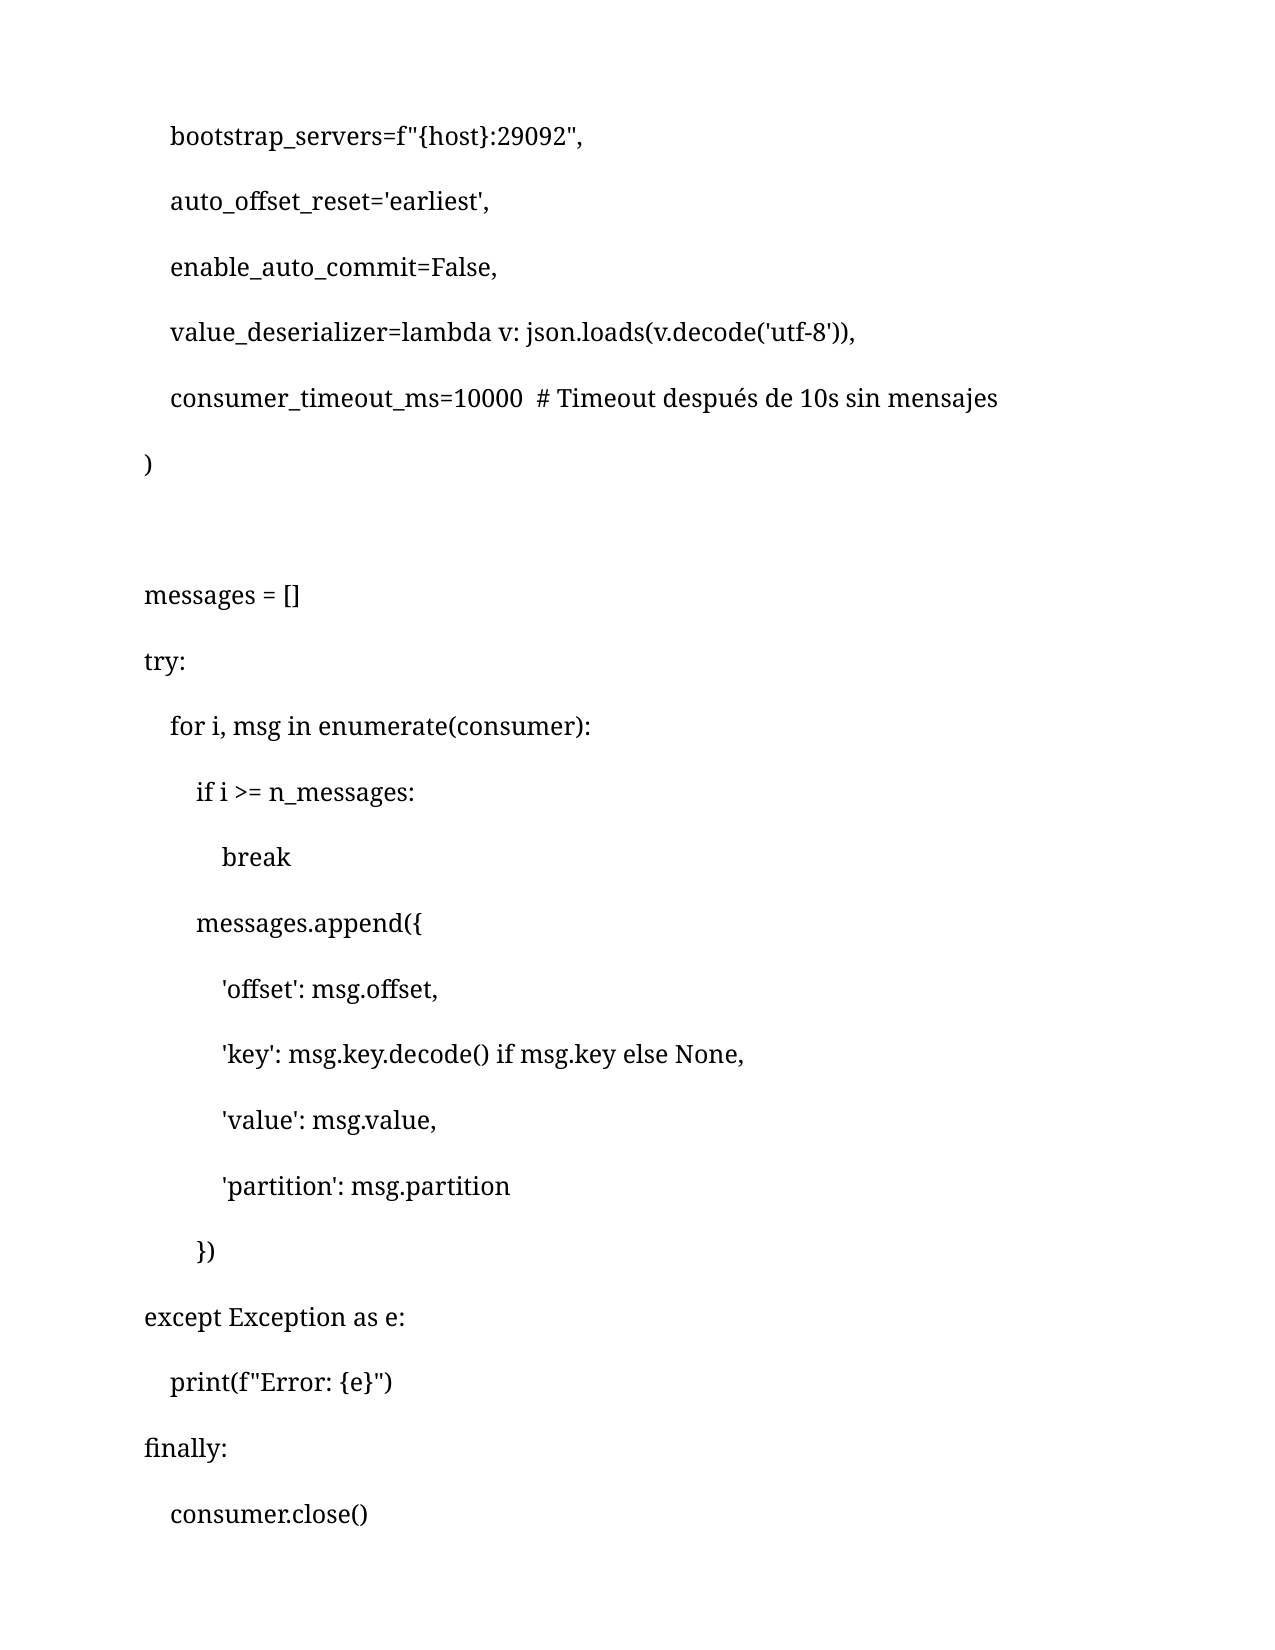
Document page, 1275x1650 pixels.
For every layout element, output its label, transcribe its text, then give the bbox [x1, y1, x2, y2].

text consumer.close() [118, 1496, 1157, 1530]
text }) [118, 1234, 1157, 1268]
text if i >= n_messages: [118, 774, 1157, 808]
text break [118, 840, 1157, 874]
text bootstrap_servers=f"{host}:29092", [118, 118, 1157, 152]
text auto_offset_reset='earliest', [118, 184, 1157, 218]
text 'offset': msg.offset, [118, 971, 1157, 1005]
text messages.append({ [118, 906, 1157, 940]
text finally: [118, 1431, 1157, 1465]
text 'partition': msg.partition [118, 1168, 1157, 1202]
text try: [118, 643, 1157, 677]
text except Exception as e: [118, 1299, 1157, 1333]
text 'key': msg.key.decode() if msg.key else None, [118, 1037, 1157, 1071]
text for i, msg in enumerate(consumer): [118, 709, 1157, 743]
text 'value': msg.value, [118, 1102, 1157, 1137]
text value_deserializer=lambda v: json.loads(v.decode('utf-8')), [118, 315, 1157, 349]
text print(f"Error: {e}") [118, 1365, 1157, 1399]
text consumer_timeout_ms=10000 # Timeout después de 10s sin mensajes [118, 381, 1157, 415]
text ) [118, 446, 1157, 480]
text enable_auto_commit=False, [118, 249, 1157, 283]
text messages = [] [118, 577, 1157, 612]
